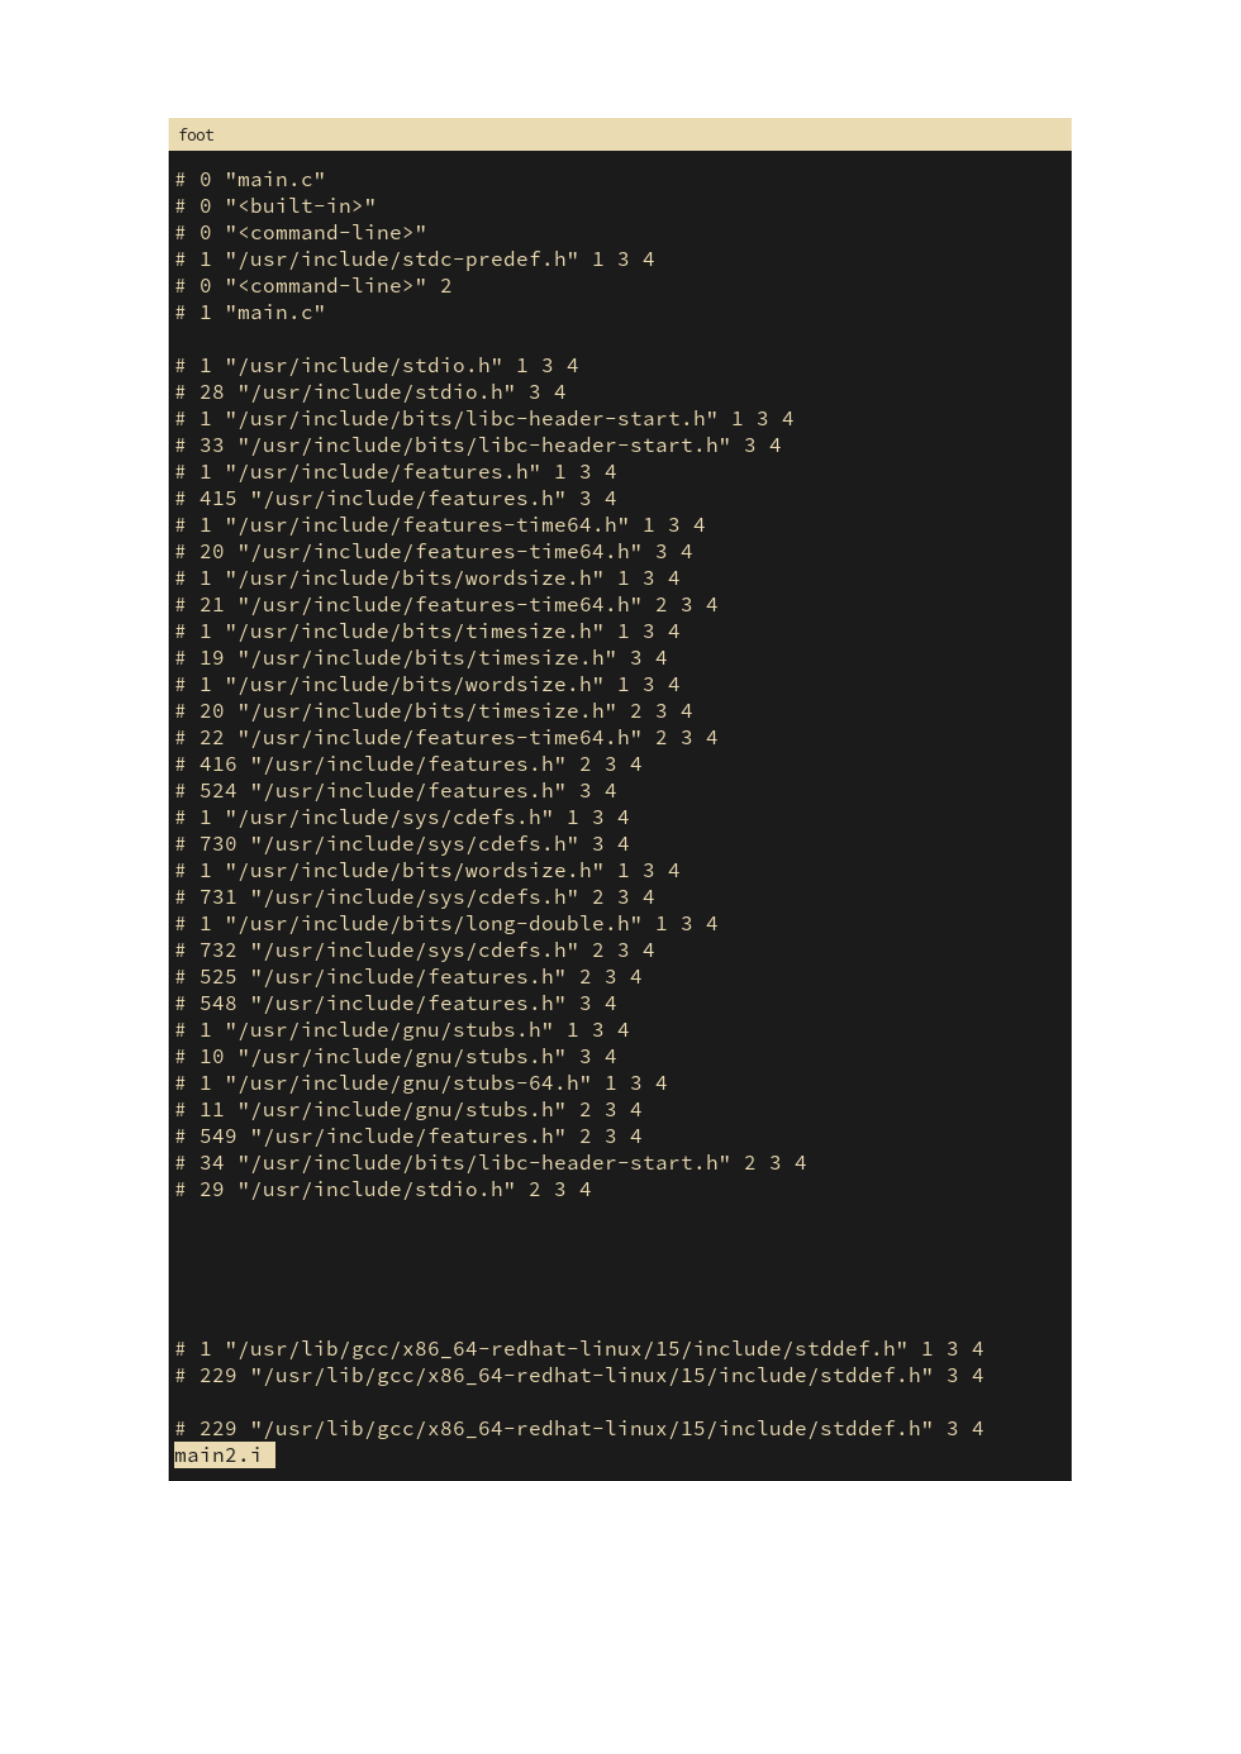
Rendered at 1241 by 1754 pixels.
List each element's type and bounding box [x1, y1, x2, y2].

picture [168, 118, 1072, 1481]
